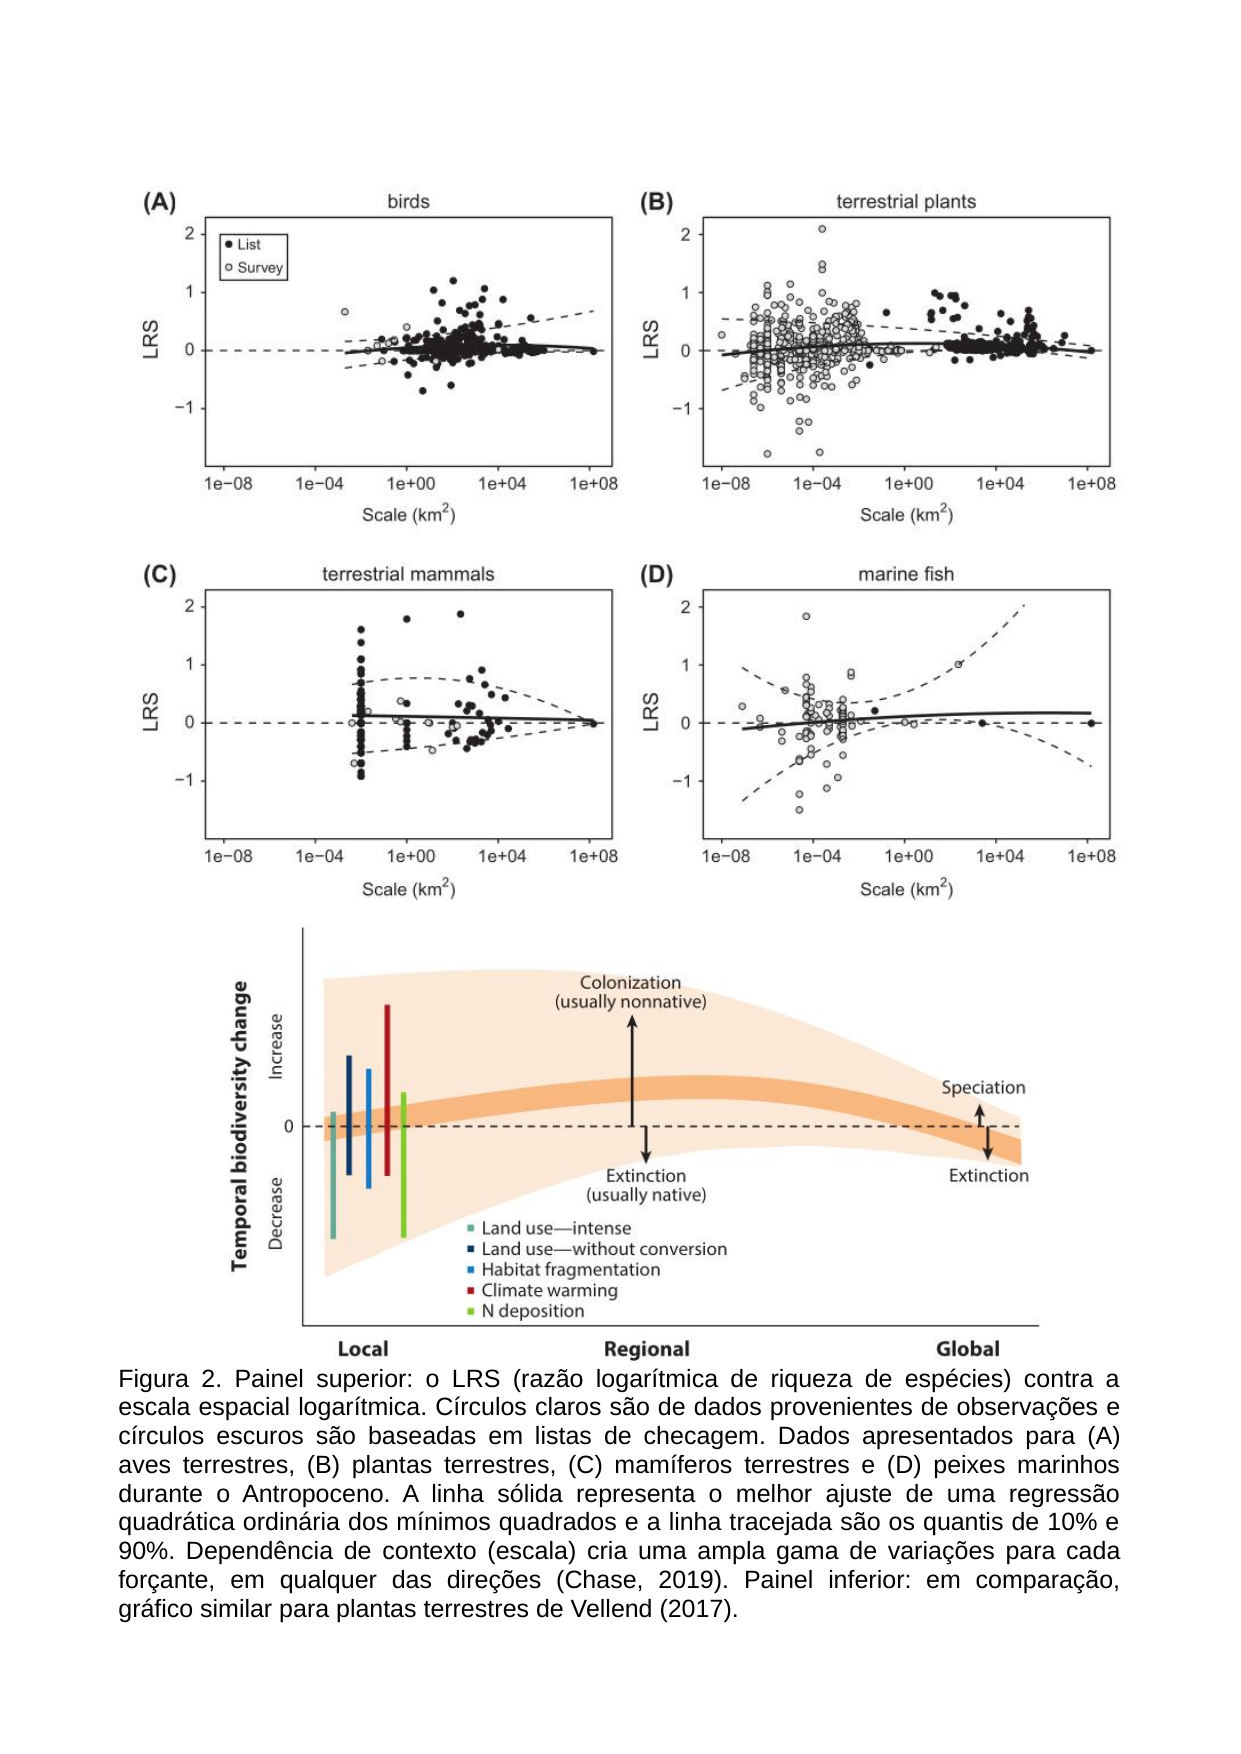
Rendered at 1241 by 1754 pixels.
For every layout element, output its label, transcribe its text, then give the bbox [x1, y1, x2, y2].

picture [118, 177, 1122, 901]
text Figura 2. Painel superior: o LRS (razão logarítmica de riqueza de espécies) contra a escala espacial logarítmica. Círculos claros são de dados provenientes de observações e círculos escuros são baseadas em listas de checagem. Dados apresentados para (A) aves terrestres, (B) plantas terrestres, (C) mamíferos terrestres e (D) peixes marinhos durante o Antropoceno. A linha sólida representa o melhor ajuste de uma regressão quadrática ordinária dos mínimos quadrados e a linha tracejada são os quantis de 10% e 90%. Dependência de contexto (escala) cria uma ampla gama de variações para cada forçante, em qualquer das direções (Chase, 2019). Painel inferior: em comparação, gráfico similar para plantas terrestres de Vellend (2017). [118, 901, 1122, 1622]
text [118, 152, 1122, 177]
picture [219, 916, 1043, 1364]
